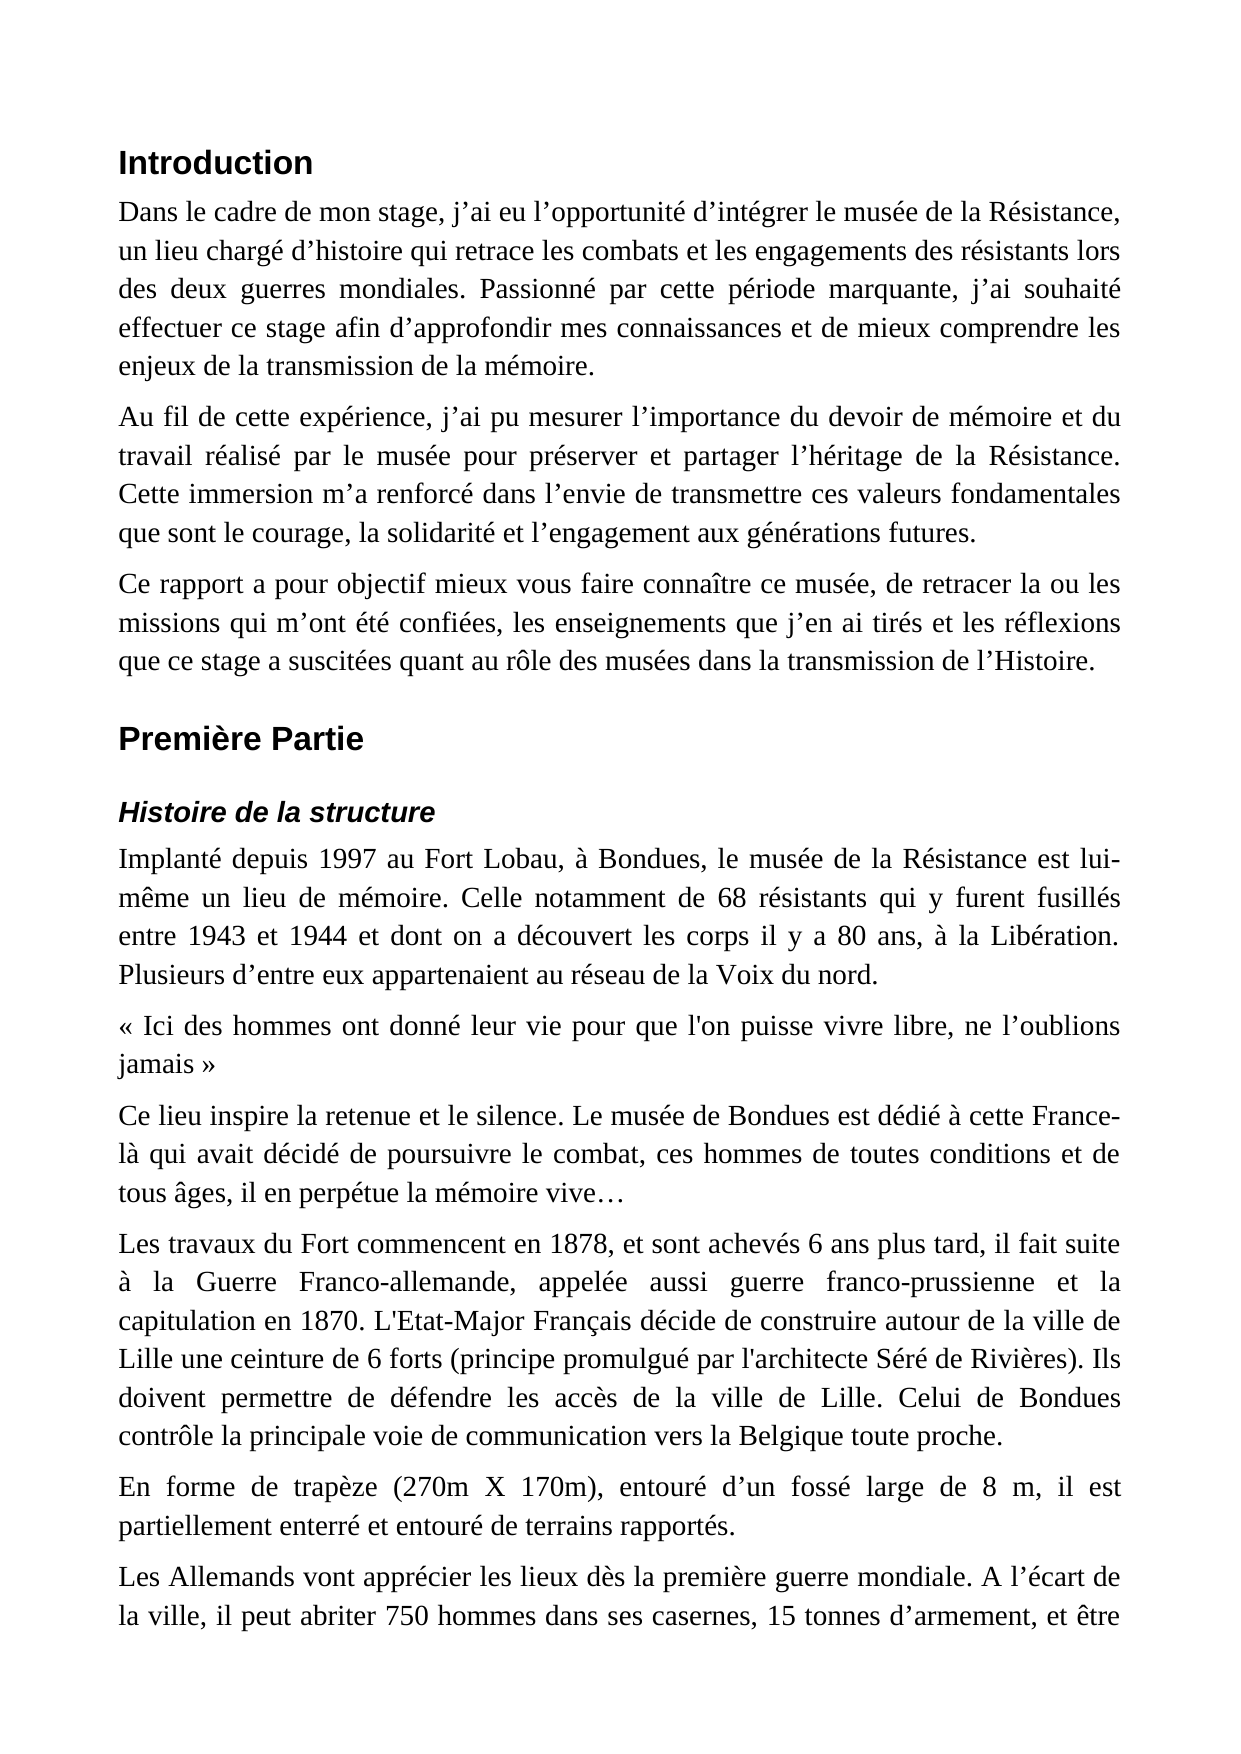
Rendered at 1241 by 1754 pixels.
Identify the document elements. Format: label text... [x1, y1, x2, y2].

text « Ici des hommes ont donné leur vie pour que l'on puisse vivre libre, ne l’oublions jamais » [118, 1008, 1122, 1080]
text Ce rapport a pour objectif mieux vous faire connaître ce musée, de retracer la ou les missions qui m’ont été confiées, les enseignements que j’en ai tirés et les réflexions que ce stage a suscitées quant au rôle des musées dans la transmission de l’Histoire. [118, 566, 1122, 677]
text En forme de trapèze (270m X 170m), entouré d’un fossé large de 8 m, il est partiellement enterré et entouré de terrains rapportés. [118, 1469, 1122, 1542]
subtitle Histoire de la structure [118, 795, 1122, 829]
text Dans le cadre de mon stage, j’ai eu l’opportunité d’intégrer le musée de la Résistance, un lieu chargé d’histoire qui retrace les combats et les engagements des résistants lors des deux guerres mondiales. Passionné par cette période marquante, j’ai souhaité effectuer ce stage afin d’approfondir mes connaissances et de mieux comprendre les enjeux de la transmission de la mémoire. [118, 194, 1122, 382]
text Au fil de cette expérience, j’ai pu mesurer l’importance du devoir de mémoire et du travail réalisé par le musée pour préserver et partager l’héritage de la Résistance. Cette immersion m’a renforcé dans l’envie de transmettre ces valeurs fondamentales que sont le courage, la solidarité et l’engagement aux générations futures. [118, 399, 1122, 549]
subtitle Première Partie [118, 719, 1122, 758]
text Les travaux du Fort commencent en 1878, et sont achevés 6 ans plus tard, il fait suite à la Guerre Franco-allemande, appelée aussi guerre franco-prussienne et la capitulation en 1870. L'Etat-Major Français décide de construire autour de la ville de Lille une ceinture de 6 forts (principe promulgué par l'architecte Séré de Rivières). Ils doivent permettre de défendre les accès de la ville de Lille. Celui de Bondues contrôle la principale voie de communication vers la Belgique toute proche. [118, 1226, 1122, 1452]
text Ce lieu inspire la retenue et le silence. Le musée de Bondues est dédié à cette France-là qui avait décidé de poursuivre le combat, ces hommes de toutes conditions et de tous âges, il en perpétue la mémoire vive… [118, 1098, 1122, 1208]
subtitle Introduction [118, 143, 1122, 182]
text Implanté depuis 1997 au Fort Lobau, à Bondues, le musée de la Résistance est lui-même un lieu de mémoire. Celle notamment de 68 résistants qui y furent fusillés entre 1943 et 1944 et dont on a découvert les corps il y a 80 ans, à la Libération. Plusieurs d’entre eux appartenaient au réseau de la Voix du nord. [118, 841, 1122, 991]
text Les Allemands vont apprécier les lieux dès la première guerre mondiale. A l’écart de la ville, il peut abriter 750 hommes dans ses casernes, 15 tonnes d’armement, et être [118, 1559, 1122, 1631]
